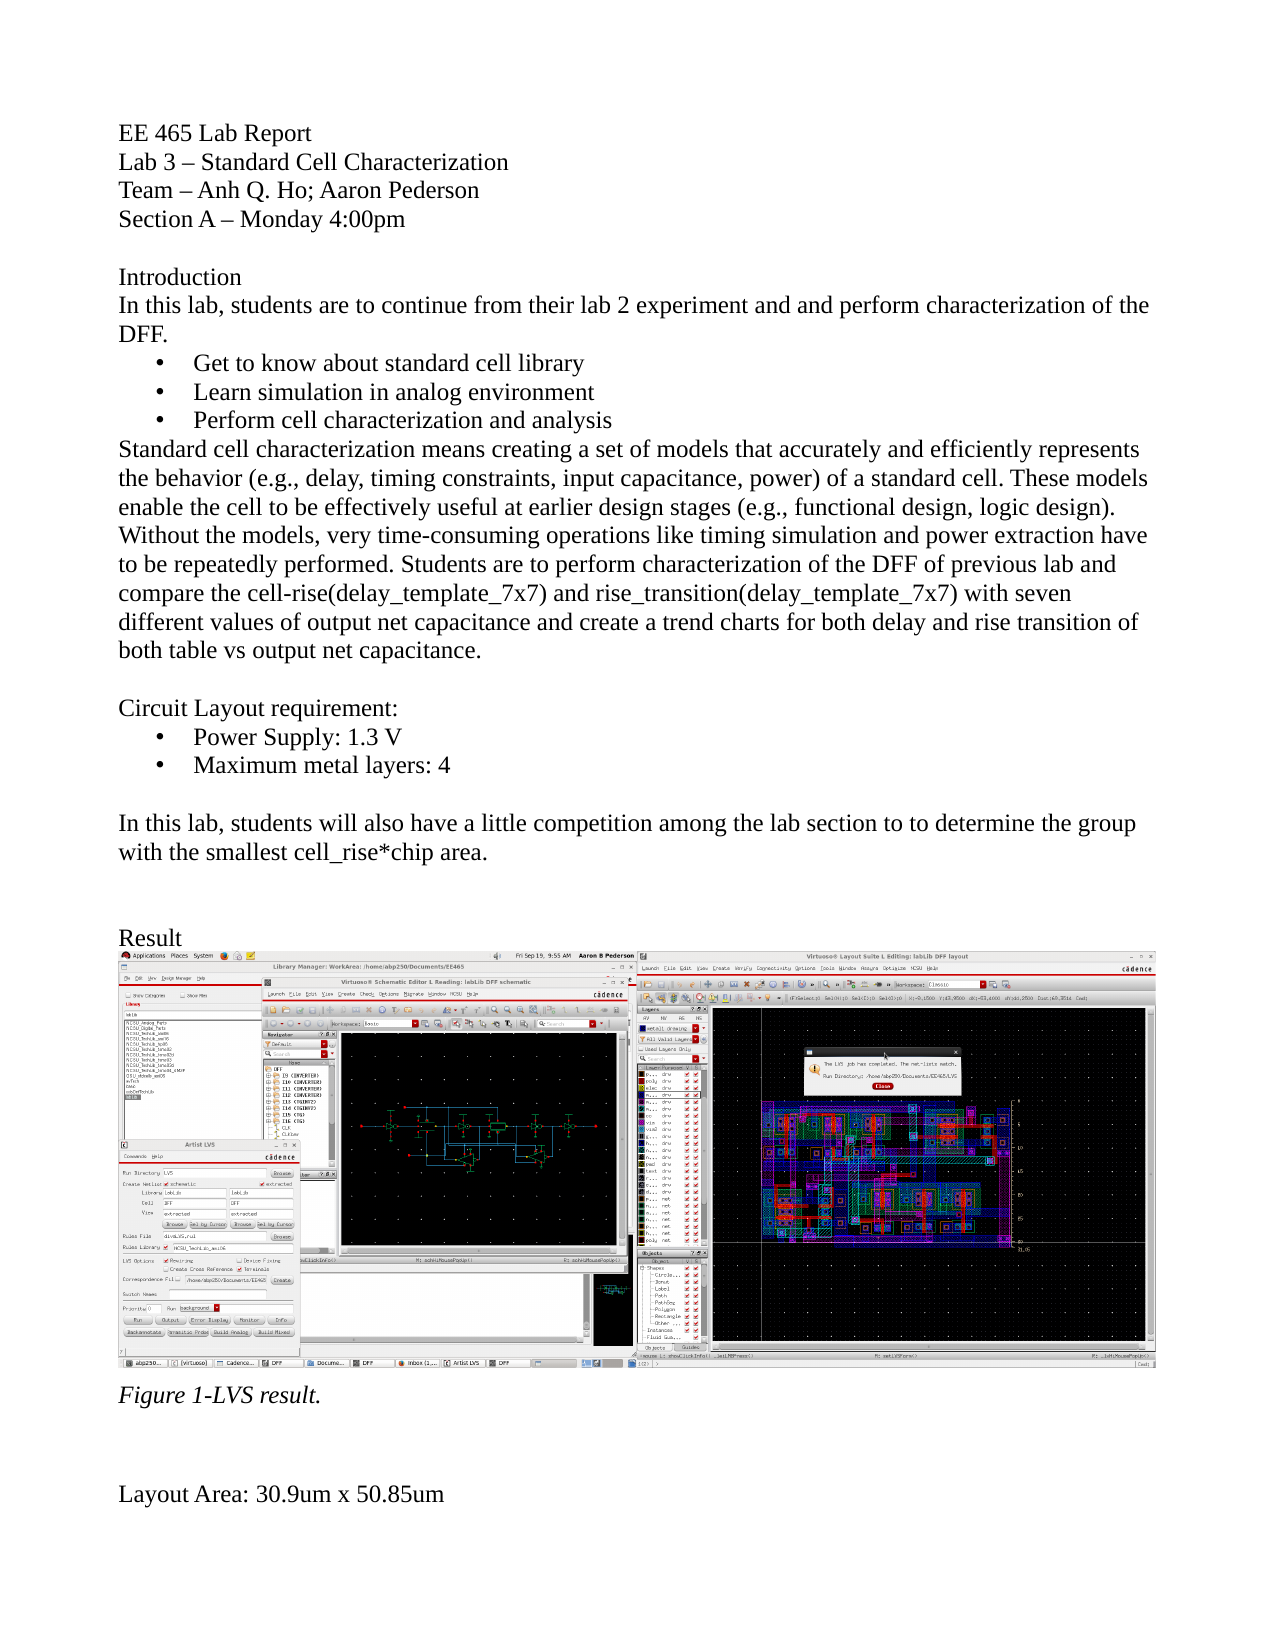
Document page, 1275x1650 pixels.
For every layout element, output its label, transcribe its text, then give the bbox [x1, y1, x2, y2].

text Introduction [118, 262, 1157, 291]
list Perform cell characterization and analysis [156, 406, 1157, 434]
text Lab 3 – Standard Cell Characterization [118, 147, 1157, 176]
list Learn simulation in analog environment [156, 377, 1157, 406]
list Power Supply: 1.3 V [156, 722, 1157, 751]
text In this lab, students will also have a little competition among the lab section to to determine the group with the smallest cell_rise*chip area. [118, 808, 1157, 866]
list Get to know about standard cell library [156, 348, 1157, 377]
text Team – Anh Q. Ho; Aaron Pederson [118, 176, 1157, 204]
text Figure 1-LVS result. [118, 1380, 1157, 1409]
text Result [118, 923, 1157, 952]
text Standard cell characterization means creating a set of models that accurately and efficiently represents the behavior (e.g., delay, timing constraints, input capacitance, power) of a standard cell. These models enable the cell to be effectively useful at earlier design stages (e.g., functional design, logic design). Without the models, very time-consuming operations like timing simulation and power extraction have to be repeatedly performed. Students are to perform characterization of the DFF of previous lab and compare the cell-rise(delay_template_7x7) and rise_transition(delay_template_7x7) with seven different values of output net capacitance and create a trend charts for both delay and rise transition of both table vs output net capacitance. [118, 434, 1157, 664]
list Maximum metal layers: 4 [156, 751, 1157, 779]
text In this lab, students are to continue from their lab 2 experiment and and perform characterization of the DFF. [118, 291, 1157, 348]
text Section A – Monday 4:00pm [118, 204, 1157, 233]
text EE 465 Lab Report [118, 118, 1157, 147]
text Circuit Layout requirement: [118, 693, 1157, 722]
text Layout Area: 30.9um x 50.85um [118, 1479, 1157, 1507]
